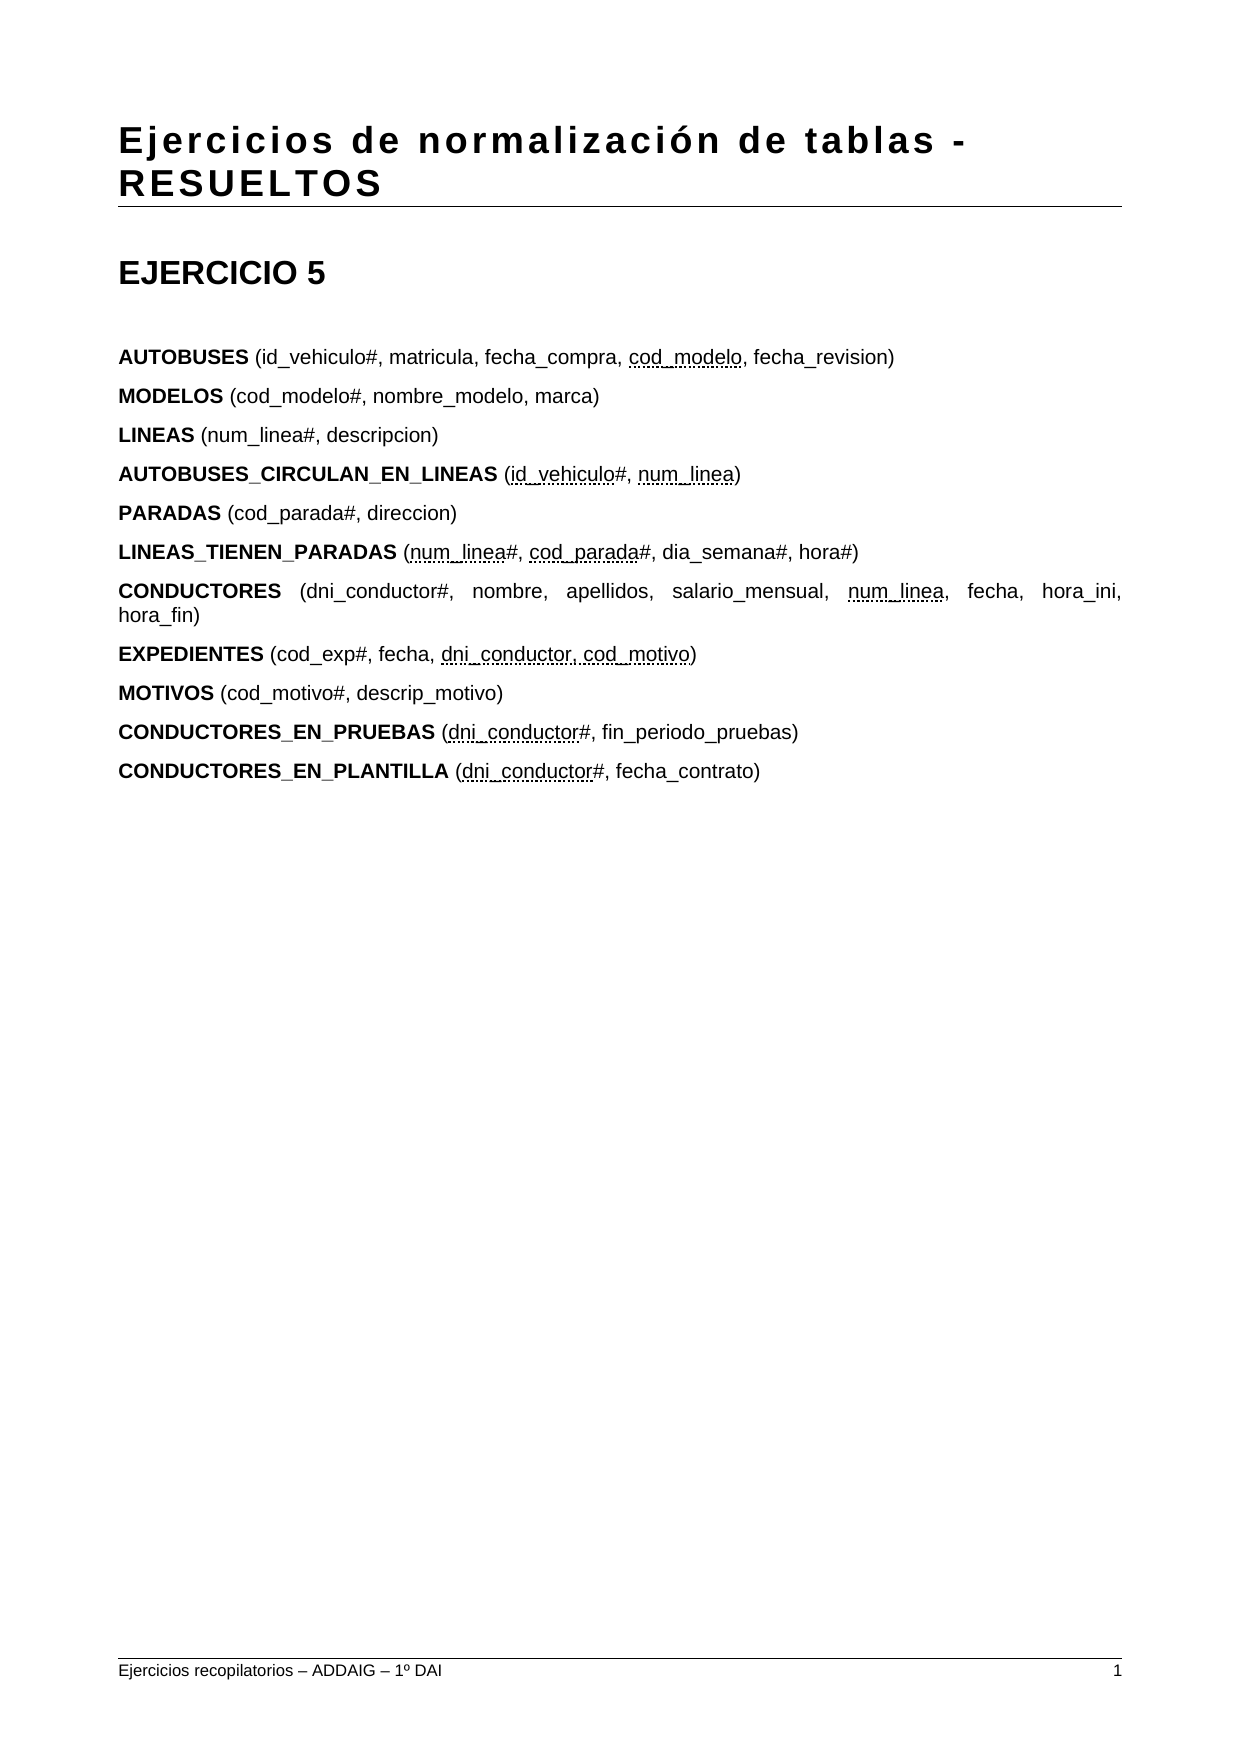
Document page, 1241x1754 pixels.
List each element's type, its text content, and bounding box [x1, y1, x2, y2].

text MODELOS (cod_modelo#, nombre_modelo, marca) [118, 384, 1122, 408]
text CONDUCTORES (dni_conductor#, nombre, apellidos, salario_mensual, num_linea, fecha, hora_ini, hora_fin) [118, 579, 1122, 627]
text LINEAS (num_linea#, descripcion) [118, 423, 1122, 447]
text EJERCICIO 5 [118, 253, 1122, 291]
text MOTIVOS (cod_motivo#, descrip_motivo) [118, 681, 1122, 705]
text AUTOBUSES_CIRCULAN_EN_LINEAS (id_vehiculo#, num_linea) [118, 462, 1122, 486]
text LINEAS_TIENEN_PARADAS (num_linea#, cod_parada#, dia_semana#, hora#) [118, 540, 1122, 564]
text PARADAS (cod_parada#, direccion) [118, 501, 1122, 525]
text AUTOBUSES (id_vehiculo#, matricula, fecha_compra, cod_modelo, fecha_revision) [118, 345, 1122, 369]
text CONDUCTORES_EN_PRUEBAS (dni_conductor#, fin_periodo_pruebas) [118, 720, 1122, 744]
text CONDUCTORES_EN_PLANTILLA (dni_conductor#, fecha_contrato) [118, 759, 1122, 783]
text Ejercicios de normalización de tablas - RESUELTOS [118, 118, 1122, 206]
text EXPEDIENTES (cod_exp#, fecha, dni_conductor, cod_motivo) [118, 642, 1122, 666]
